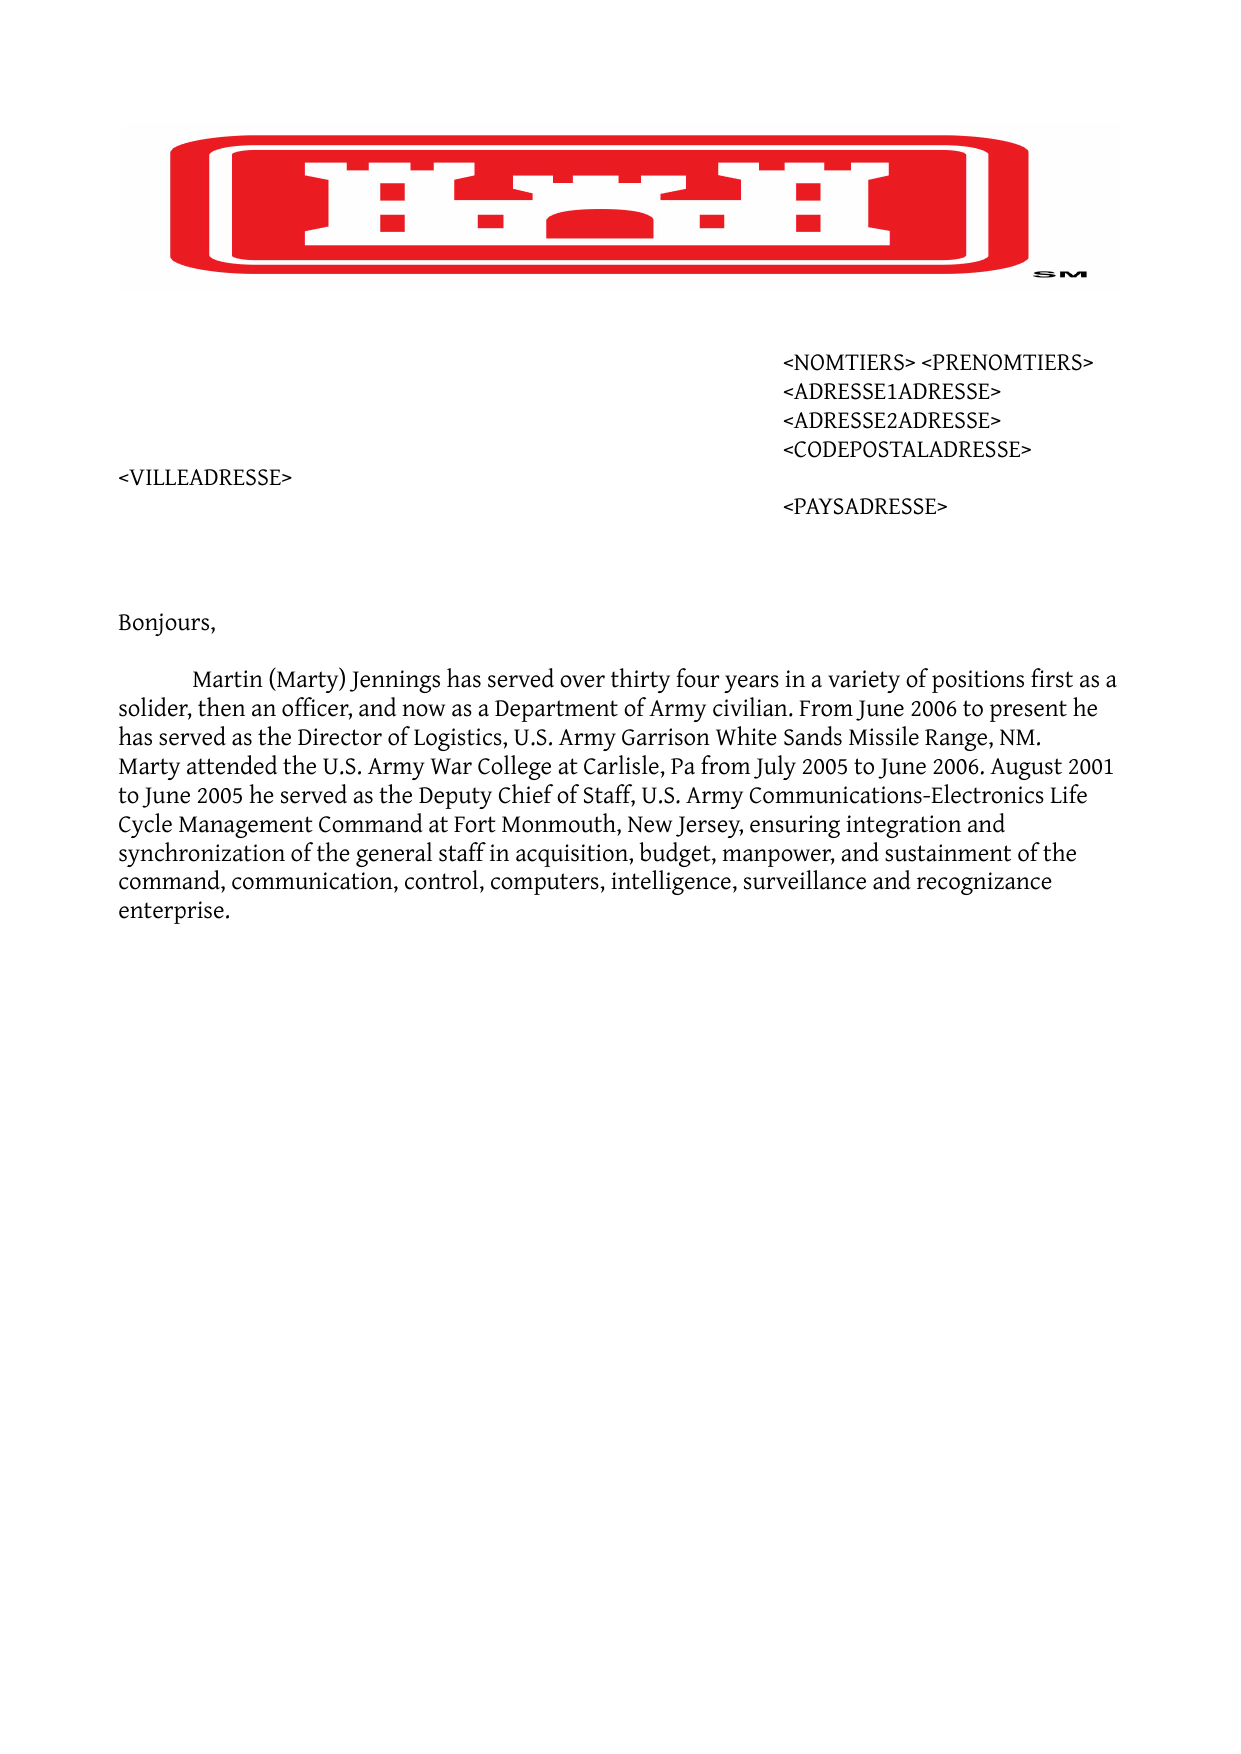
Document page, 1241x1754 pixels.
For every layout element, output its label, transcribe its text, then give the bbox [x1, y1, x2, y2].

picture [121, 122, 1121, 291]
text <PAYSADRESSE> [118, 493, 1122, 522]
text Marty attended the U.S. Army War College at Carlisle, Pa from July 2005 to June 2006. August 2001 to June 2005 he served as the Deputy Chief of Staff, U.S. Army Communications-Electronics Life Cycle Management Command at Fort Monmouth, New Jersey, ensuring integration and synchronization of the general staff in acquisition, budget, manpower, and sustainment of the command, communication, control, computers, intelligence, surveillance and recognizance enterprise. [118, 752, 1122, 926]
text Martin (Marty) Jennings has served over thirty four years in a variety of positions first as a solider, then an officer, and now as a Department of Army civilian. From June 2006 to present he has served as the Director of Logistics, U.S. Army Garrison White Sands Missile Range, NM. [118, 666, 1122, 752]
text <NOMTIERS> <PRENOMTIERS> [118, 348, 1122, 377]
text Bonjours, [118, 608, 1122, 637]
text <ADRESSE2ADRESSE> [118, 406, 1122, 435]
text <CODEPOSTALADRESSE> <VILLEADRESSE> [118, 435, 1122, 493]
text <ADRESSE1ADRESSE> [118, 377, 1122, 406]
